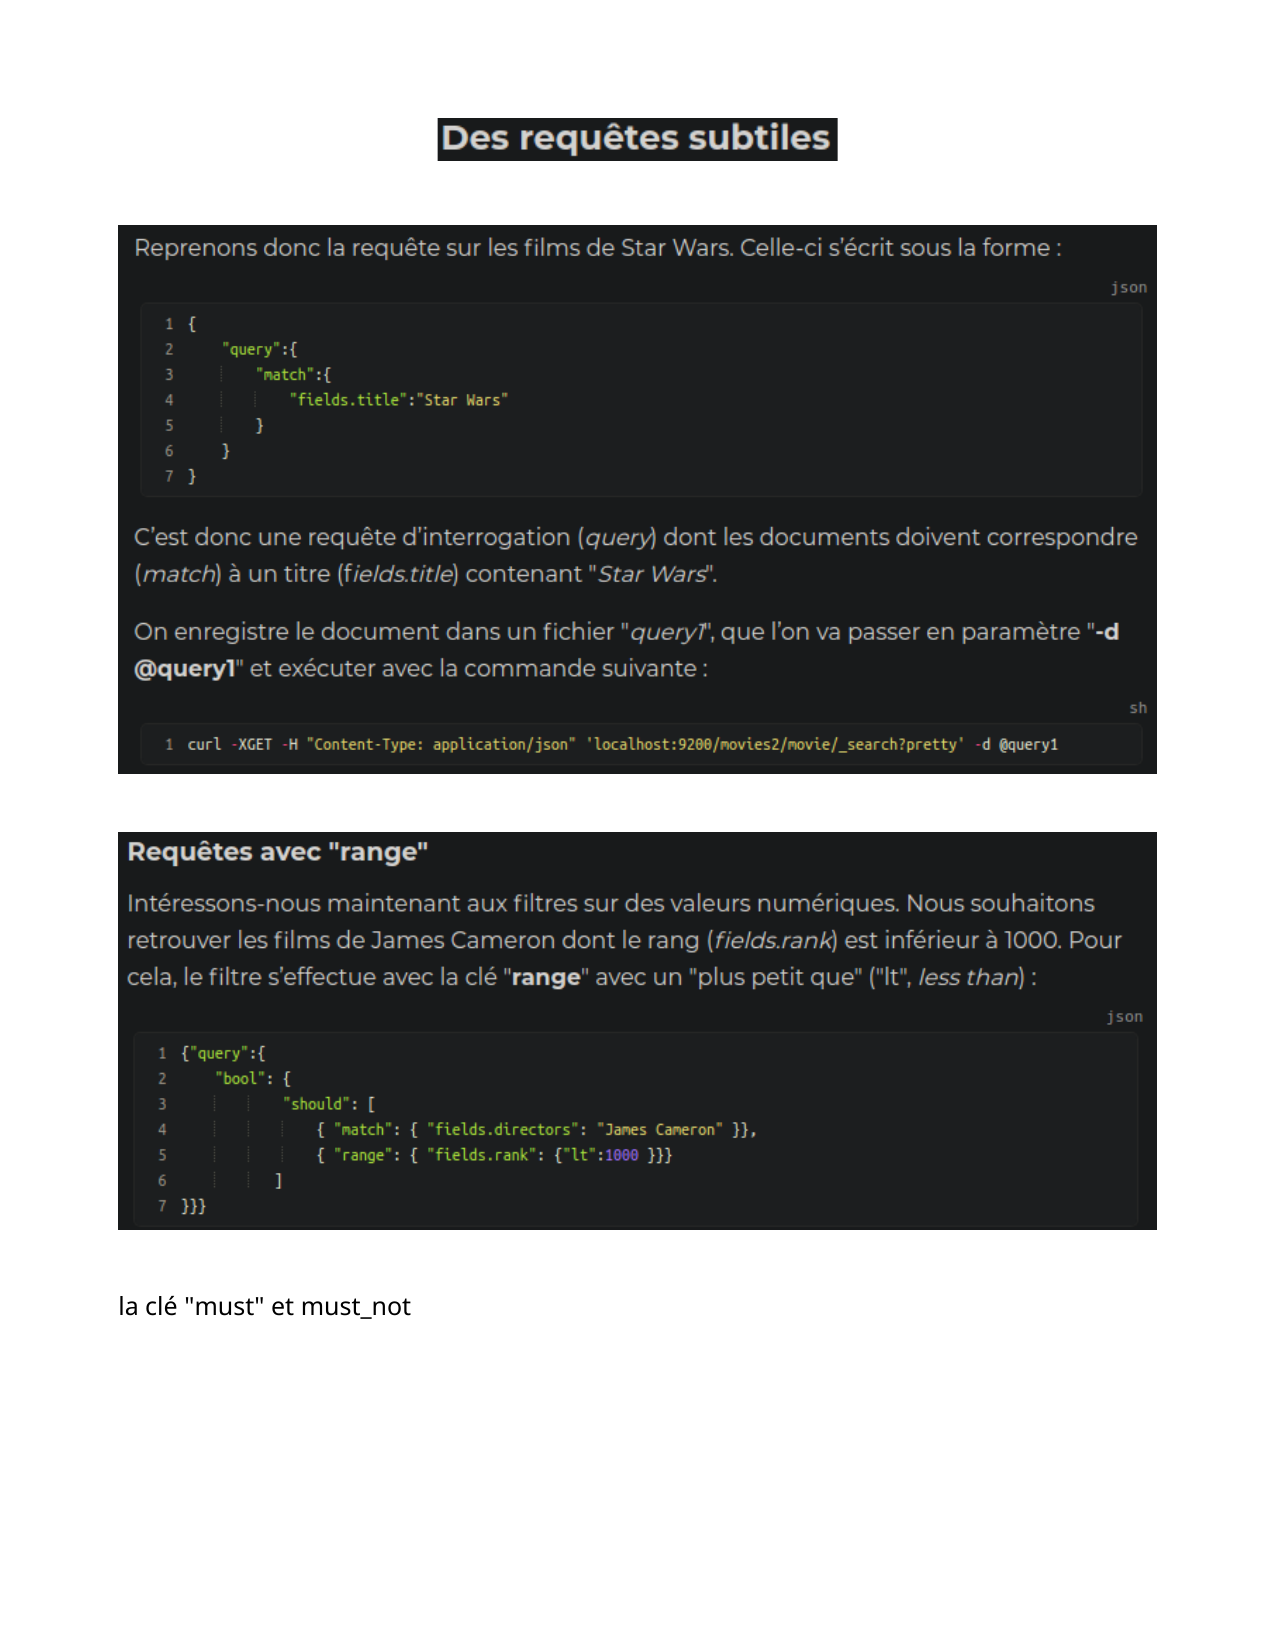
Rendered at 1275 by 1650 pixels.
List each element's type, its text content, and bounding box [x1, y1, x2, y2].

picture [118, 225, 1157, 774]
text la clé "must" et must_not [118, 1289, 1157, 1323]
picture [437, 118, 838, 161]
picture [118, 832, 1157, 1230]
